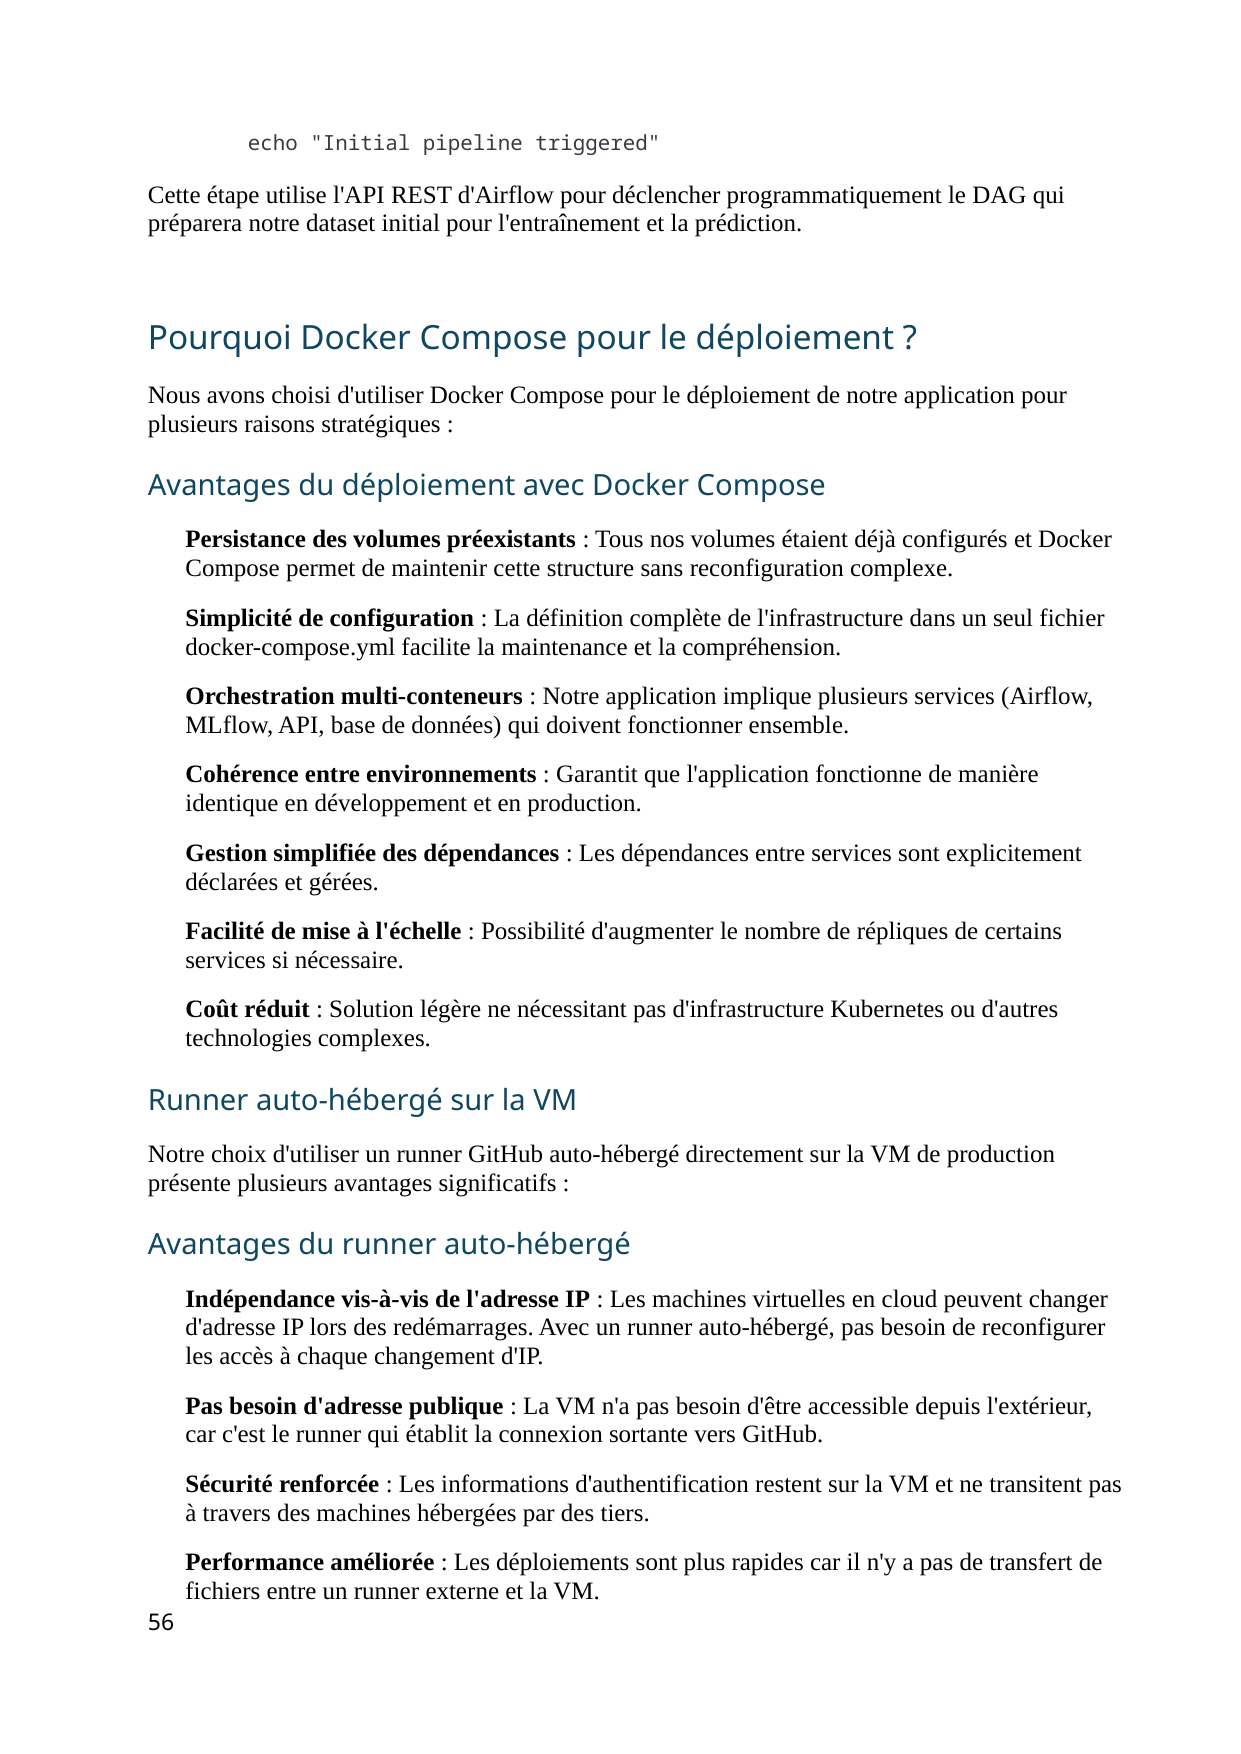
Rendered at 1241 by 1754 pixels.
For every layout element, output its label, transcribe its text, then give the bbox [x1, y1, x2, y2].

text Notre choix d'utiliser un runner GitHub auto-hébergé directement sur la VM de production présente plusieurs avantages significatifs : [148, 1139, 1122, 1197]
text echo "Initial pipeline triggered" [148, 128, 1122, 157]
text Cohérence entre environnements : Garantit que l'application fonctionne de manière identique en développement et en production. [185, 759, 1122, 817]
text Indépendance vis-à-vis de l'adresse IP : Les machines virtuelles en cloud peuvent changer d'adresse IP lors des redémarrages. Avec un runner auto-hébergé, pas besoin de reconfigurer les accès à chaque changement d'IP. [185, 1284, 1122, 1370]
text Persistance des volumes préexistants : Tous nos volumes étaient déjà configurés et Docker Compose permet de maintenir cette structure sans reconfiguration complexe. [185, 524, 1122, 582]
text Facilité de mise à l'échelle : Possibilité d'augmenter le nombre de répliques de certains services si nécessaire. [185, 916, 1122, 974]
text Cette étape utilise l'API REST d'Airflow pour déclencher programmatiquement le DAG qui préparera notre dataset initial pour l'entraînement et la prédiction. [148, 180, 1122, 237]
text Simplicité de configuration : La définition complète de l'infrastructure dans un seul fichier docker-compose.yml facilite la maintenance et la compréhension. [185, 603, 1122, 660]
text Pas besoin d'adresse publique : La VM n'a pas besoin d'être accessible depuis l'extérieur, car c'est le runner qui établit la connexion sortante vers GitHub. [185, 1391, 1122, 1448]
text Coût réduit : Solution légère ne nécessitant pas d'infrastructure Kubernetes ou d'autres technologies complexes. [185, 994, 1122, 1052]
subtitle Runner auto-hébergé sur la VM [148, 1079, 1122, 1119]
subtitle Avantages du déploiement avec Docker Compose [148, 464, 1122, 504]
subtitle Pourquoi Docker Compose pour le déploiement ? [148, 314, 1122, 359]
text Sécurité renforcée : Les informations d'authentification restent sur la VM et ne transitent pas à travers des machines hébergées par des tiers. [185, 1469, 1122, 1527]
text Nous avons choisi d'utiliser Docker Compose pour le déploiement de notre application pour plusieurs raisons stratégiques : [148, 380, 1122, 437]
subtitle Avantages du runner auto-hébergé [148, 1224, 1122, 1263]
text Performance améliorée : Les déploiements sont plus rapides car il n'y a pas de transfert de fichiers entre un runner externe et la VM. [185, 1547, 1122, 1605]
text Orchestration multi-conteneurs : Notre application implique plusieurs services (Airflow, MLflow, API, base de données) qui doivent fonctionner ensemble. [185, 681, 1122, 739]
text Gestion simplifiée des dépendances : Les dépendances entre services sont explicitement déclarées et gérées. [185, 838, 1122, 895]
